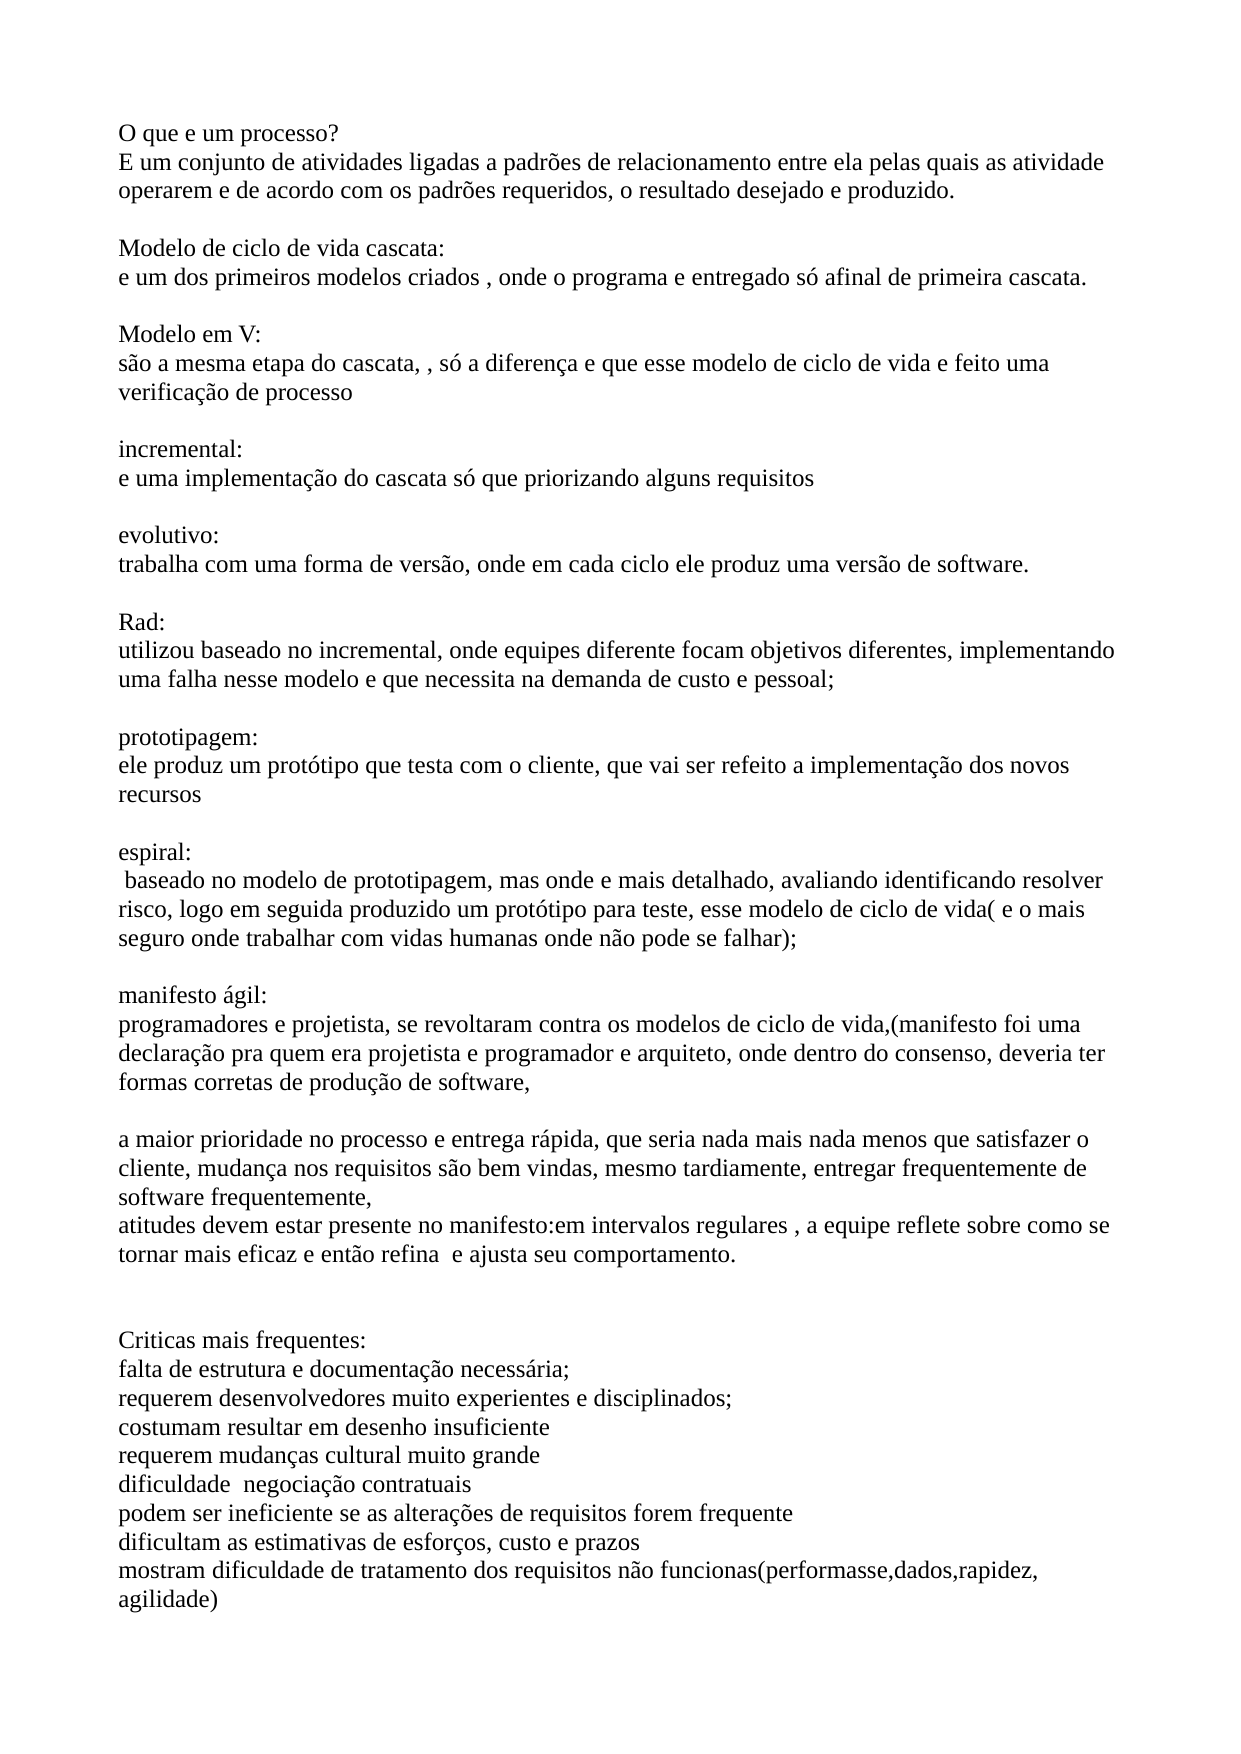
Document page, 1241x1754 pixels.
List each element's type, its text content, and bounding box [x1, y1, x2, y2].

text mostram dificuldade de tratamento dos requisitos não funcionas(performasse,dados,rapidez, agilidade) [118, 1556, 1122, 1613]
text prototipagem: [118, 722, 1122, 751]
text atitudes devem estar presente no manifesto:em intervalos regulares , a equipe reflete sobre como se tornar mais eficaz e então refina e ajusta seu comportamento. [118, 1211, 1122, 1268]
text Modelo de ciclo de vida cascata: [118, 233, 1122, 262]
text dificuldade negociação contratuais [118, 1469, 1122, 1498]
text e um dos primeiros modelos criados , onde o programa e entregado só afinal de primeira cascata. [118, 262, 1122, 291]
text Criticas mais frequentes: [118, 1326, 1122, 1354]
text manifesto ágil: [118, 981, 1122, 1009]
text são a mesma etapa do cascata, , só a diferença e que esse modelo de ciclo de vida e feito uma verificação de processo [118, 348, 1122, 406]
text falta de estrutura e documentação necessária; [118, 1354, 1122, 1383]
text e uma implementação do cascata só que priorizando alguns requisitos [118, 463, 1122, 492]
text trabalha com uma forma de versão, onde em cada ciclo ele produz uma versão de software. [118, 549, 1122, 578]
text Rad: [118, 607, 1122, 636]
text evolutivo: [118, 521, 1122, 549]
text ele produz um protótipo que testa com o cliente, que vai ser refeito a implementação dos novos recursos [118, 751, 1122, 808]
text podem ser ineficiente se as alterações de requisitos forem frequente [118, 1498, 1122, 1527]
text utilizou baseado no incremental, onde equipes diferente focam objetivos diferentes, implementando [118, 636, 1122, 664]
text Modelo em V: [118, 319, 1122, 348]
text programadores e projetista, se revoltaram contra os modelos de ciclo de vida,(manifesto foi uma declaração pra quem era projetista e programador e arquiteto, onde dentro do consenso, deveria ter formas corretas de produção de software, [118, 1009, 1122, 1096]
text requerem desenvolvedores muito experientes e disciplinados; [118, 1383, 1122, 1412]
text espiral: [118, 837, 1122, 866]
text requerem mudanças cultural muito grande [118, 1441, 1122, 1469]
text baseado no modelo de prototipagem, mas onde e mais detalhado, avaliando identificando resolver risco, logo em seguida produzido um protótipo para teste, esse modelo de ciclo de vida( e o mais seguro onde trabalhar com vidas humanas onde não pode se falhar); [118, 866, 1122, 952]
text incremental: [118, 434, 1122, 463]
text costumam resultar em desenho insuficiente [118, 1412, 1122, 1441]
text O que e um processo? [118, 118, 1122, 147]
text a maior prioridade no processo e entrega rápida, que seria nada mais nada menos que satisfazer o cliente, mudança nos requisitos são bem vindas, mesmo tardiamente, entregar frequentemente de software frequentemente, [118, 1124, 1122, 1211]
text dificultam as estimativas de esforços, custo e prazos [118, 1527, 1122, 1556]
text E um conjunto de atividades ligadas a padrões de relacionamento entre ela pelas quais as atividade operarem e de acordo com os padrões requeridos, o resultado desejado e produzido. [118, 147, 1122, 204]
text uma falha nesse modelo e que necessita na demanda de custo e pessoal; [118, 664, 1122, 693]
